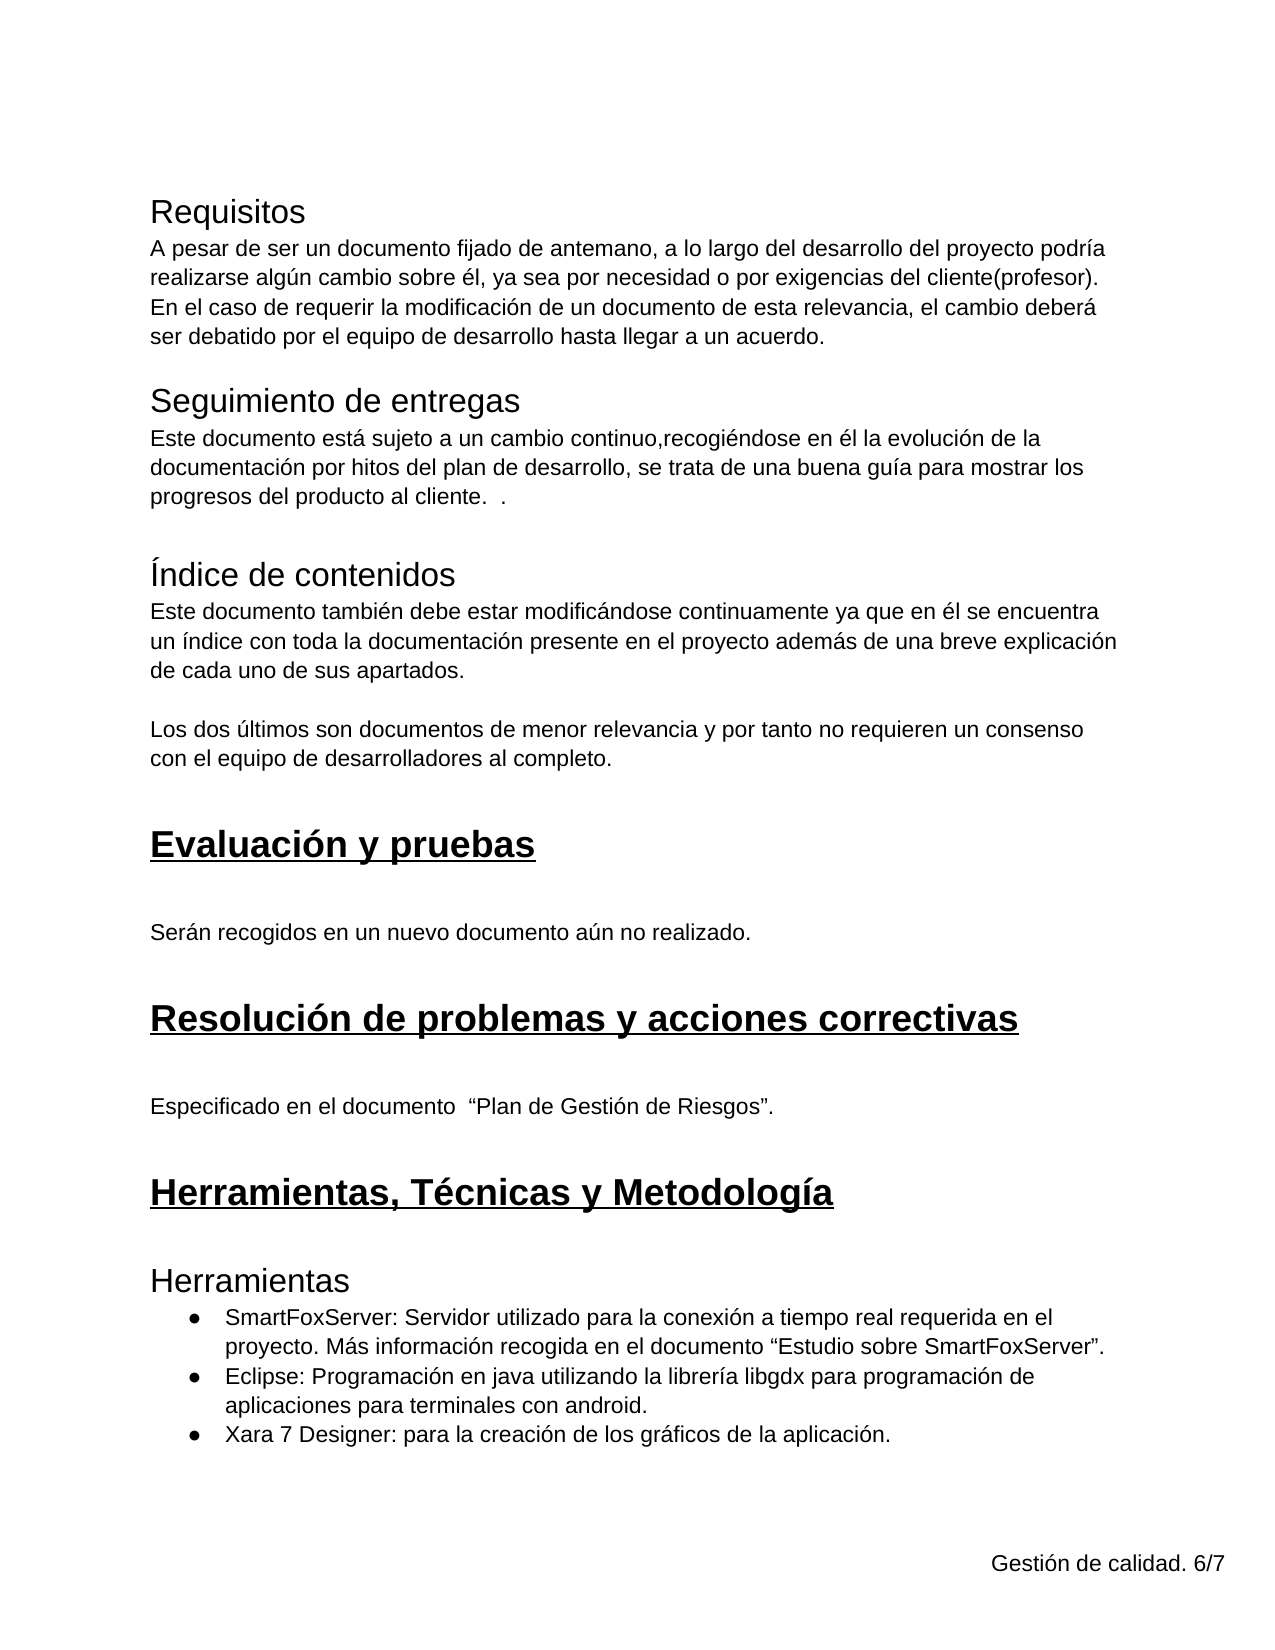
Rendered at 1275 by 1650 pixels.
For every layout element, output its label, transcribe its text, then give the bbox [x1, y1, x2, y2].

text Resolución de problemas y acciones correctivas [150, 997, 1125, 1039]
list SmartFoxServer: Servidor utilizado para la conexión a tiempo real requerida en el proyecto. Más información recogida en el documento “Estudio sobre SmartFoxServer”. [187, 1305, 1125, 1360]
text Seguimiento de entregas [150, 382, 1125, 420]
text Este documento también debe estar modificándose continuamente ya que en él se encuentra un índice con toda la documentación presente en el proyecto además de una breve explicación de cada uno de sus apartados. [150, 599, 1125, 683]
text Herramientas [150, 1262, 1125, 1299]
text Especificado en el documento “Plan de Gestión de Riesgos”. [150, 1093, 1125, 1119]
text Herramientas, Técnicas y Metodología [150, 1171, 1125, 1213]
text Este documento está sujeto a un cambio continuo,recogiéndose en él la evolución de la documentación por hitos del plan de desarrollo, se trata de una buena guía para mostrar los progresos del producto al cliente. . [150, 425, 1125, 510]
text Serán recogidos en un nuevo documento aún no realizado. [150, 920, 1125, 945]
text Requisitos [150, 193, 1125, 230]
text Evaluación y pruebas [150, 823, 1125, 865]
text Los dos últimos son documentos de menor relevancia y por tanto no requieren un consenso con el equipo de desarrolladores al completo. [150, 717, 1125, 772]
text A pesar de ser un documento fijado de antemano, a lo largo del desarrollo del proyecto podría realizarse algún cambio sobre él, ya sea por necesidad o por exigencias del cliente(profesor). En el caso de requerir la modificación de un documento de esta relevancia, el cambio deberá ser debatido por el equipo de desarrollo hasta llegar a un acuerdo. [150, 236, 1125, 349]
text Índice de contenidos [150, 556, 1125, 593]
list Eclipse: Programación en java utilizando la librería libgdx para programación de aplicaciones para terminales con android. [187, 1363, 1125, 1418]
list Xara 7 Designer: para la creación de los gráficos de la aplicación. [187, 1422, 1125, 1448]
